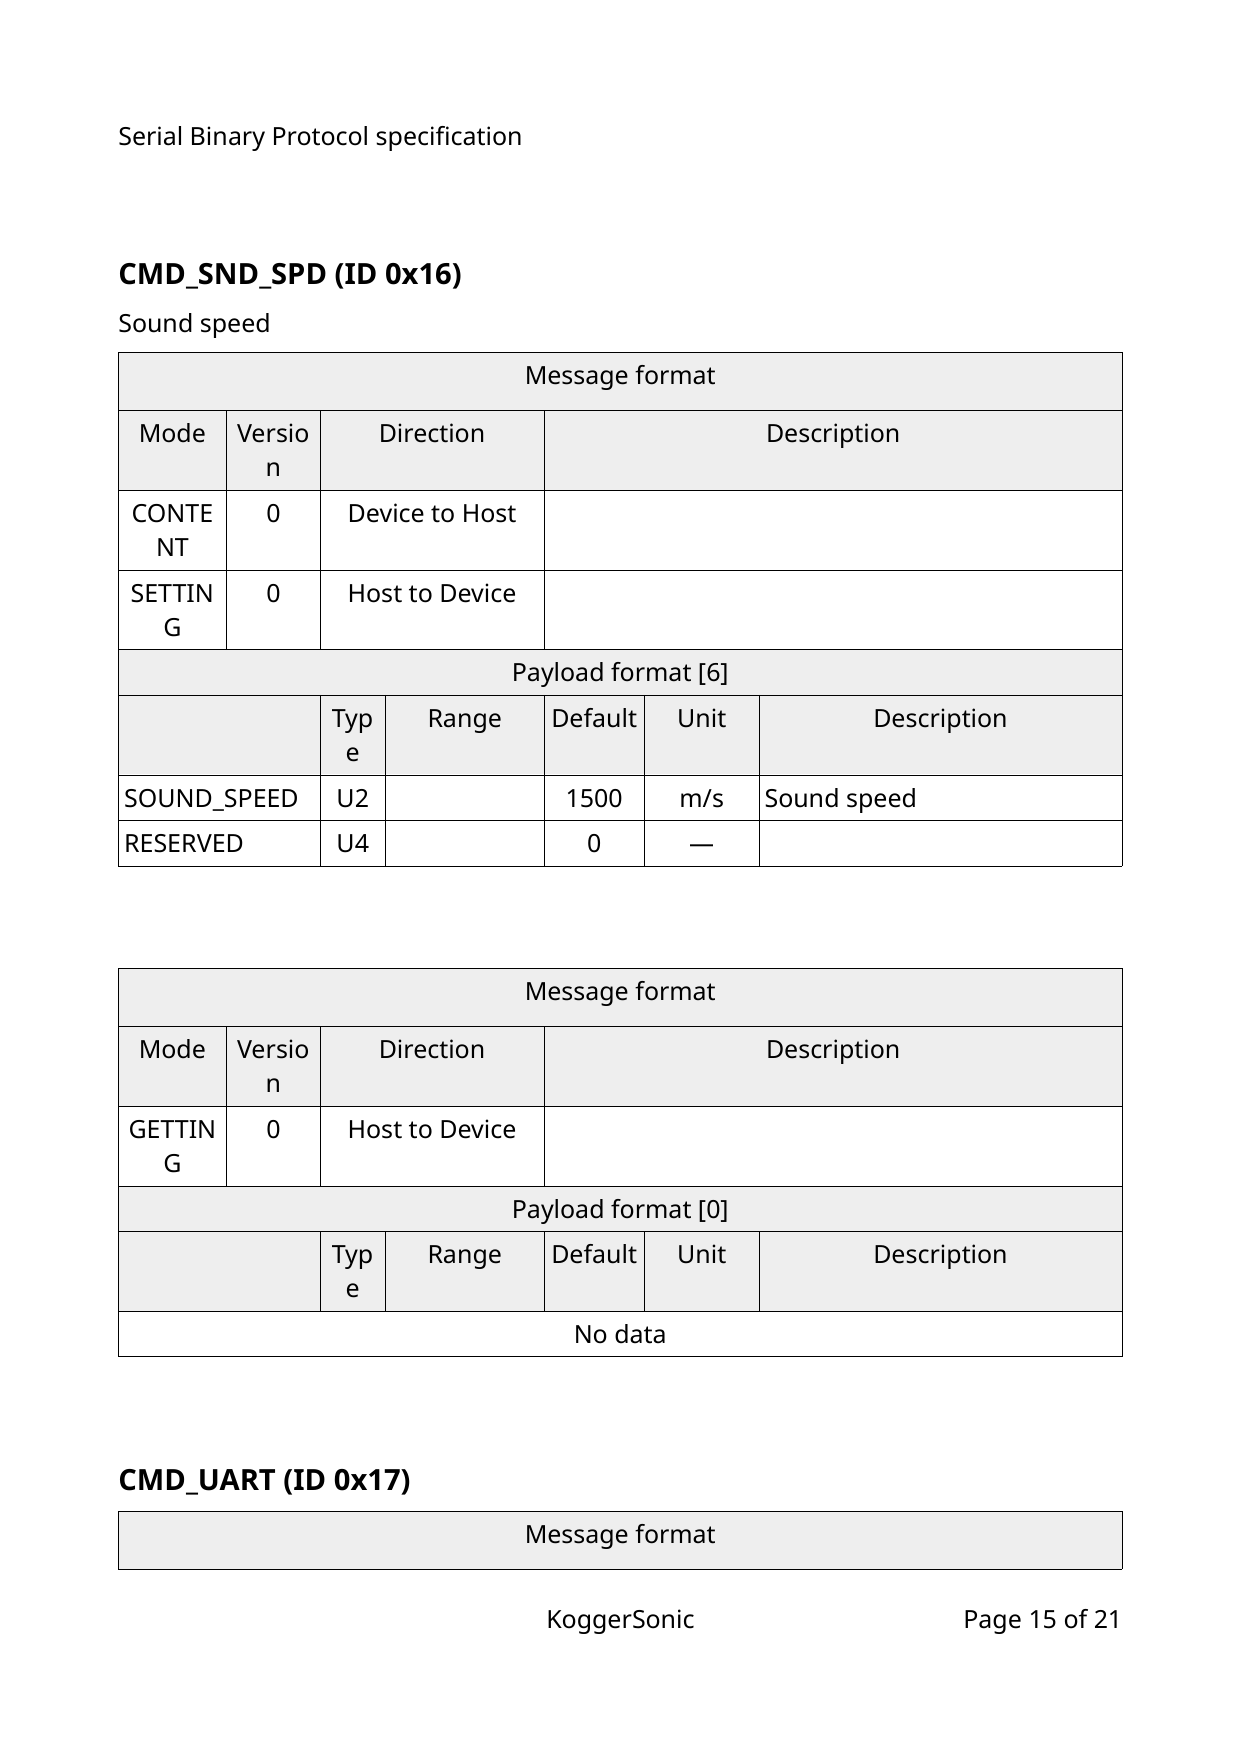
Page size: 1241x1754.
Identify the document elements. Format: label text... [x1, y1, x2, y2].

table_cell Host to Device [321, 1107, 544, 1186]
table_cell U4 [321, 821, 385, 866]
table_header Message format [119, 969, 1122, 1026]
table_cell Type [321, 696, 385, 774]
table_cell Default [545, 696, 644, 774]
table_cell 0 [545, 821, 644, 866]
table_cell No data [119, 1312, 1122, 1356]
table_cell Version [227, 1027, 320, 1106]
table_cell [545, 571, 1122, 649]
table_cell Direction [321, 411, 544, 490]
table_cell [119, 696, 320, 774]
table_cell Description [545, 1027, 1122, 1106]
table_cell [386, 776, 544, 820]
table_cell Type [321, 1232, 385, 1311]
table_cell SETTING [119, 571, 226, 649]
text Sound speed [118, 305, 1122, 339]
table_cell Device to Host [321, 491, 544, 569]
table_cell Default [545, 1232, 644, 1311]
table_cell Payload format [0] [119, 1187, 1122, 1231]
table_cell 0 [227, 1107, 320, 1186]
table_cell Description [760, 696, 1122, 774]
table_cell Description [760, 1232, 1122, 1311]
table_cell Range [386, 696, 544, 774]
table_cell [760, 821, 1122, 866]
table_cell SOUND_SPEED [119, 776, 320, 820]
table_cell Mode [119, 1027, 226, 1106]
table_cell [119, 1232, 320, 1311]
table_cell [386, 821, 544, 866]
table_cell Host to Device [321, 571, 544, 649]
table_cell Unit [645, 696, 759, 774]
table_cell 0 [227, 571, 320, 649]
table_cell Range [386, 1232, 544, 1311]
table_cell 0 [227, 491, 320, 569]
table_cell Unit [645, 1232, 759, 1311]
table_cell RESERVED [119, 821, 320, 866]
table_cell CONTENT [119, 491, 226, 569]
table_cell U2 [321, 776, 385, 820]
table_cell Description [545, 411, 1122, 490]
subtitle CMD_SND_SPD (ID 0x16) [118, 253, 1122, 293]
table_header Message format [119, 1512, 1122, 1569]
table_header Message format [119, 353, 1122, 410]
table_cell Mode [119, 411, 226, 490]
table_cell Version [227, 411, 320, 490]
table_cell Sound speed [760, 776, 1122, 820]
table_cell GETTING [119, 1107, 226, 1186]
table_cell [545, 1107, 1122, 1186]
table_cell m/s [645, 776, 759, 820]
table_cell Direction [321, 1027, 544, 1106]
table_cell Payload format [6] [119, 650, 1122, 695]
table_cell 1500 [545, 776, 644, 820]
table_cell — [645, 821, 759, 866]
table_cell [545, 491, 1122, 569]
subtitle CMD_UART (ID 0x17) [118, 1459, 1122, 1498]
